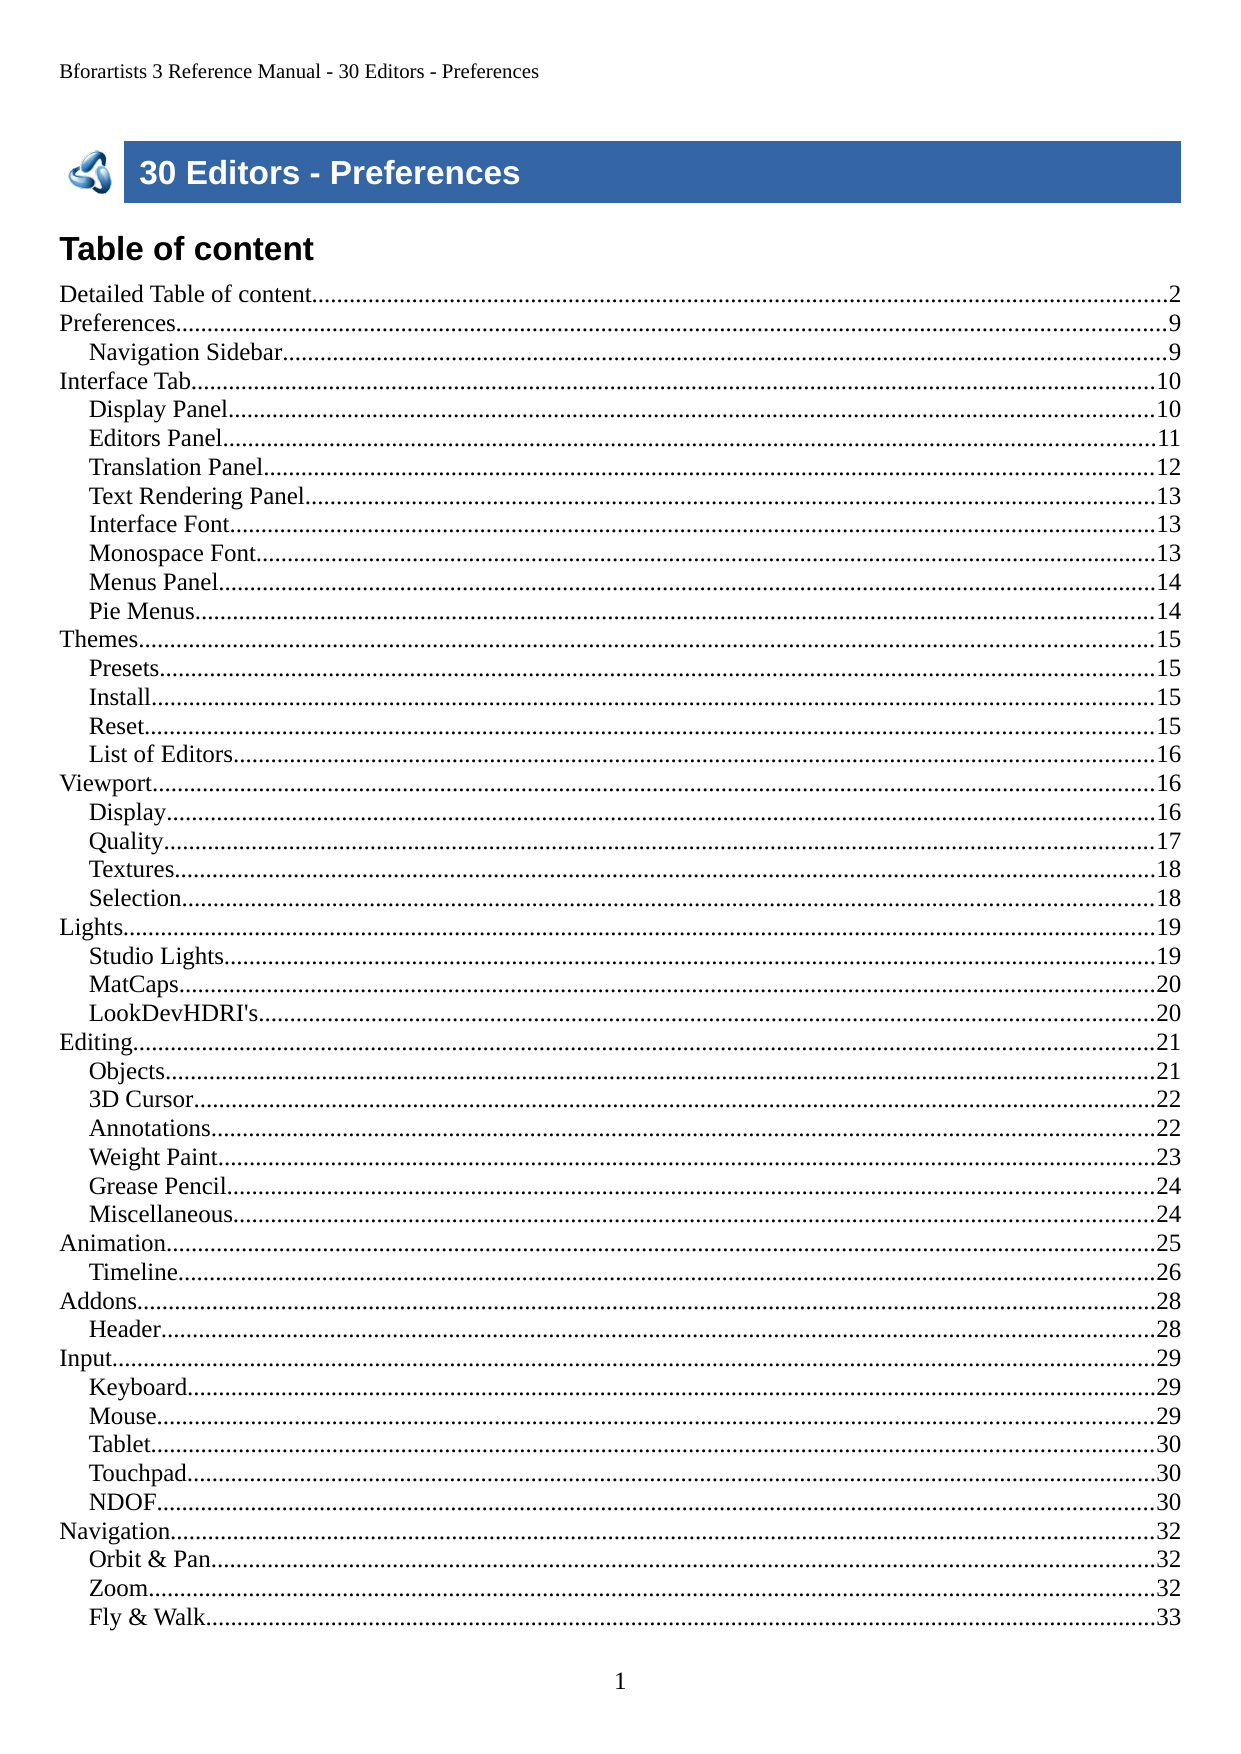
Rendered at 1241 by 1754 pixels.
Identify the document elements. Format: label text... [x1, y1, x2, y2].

text Fly & Walk 33 [88, 1602, 1181, 1631]
text Navigation Sidebar 9 [88, 337, 1181, 366]
text Detailed Table of content 2 [59, 279, 1181, 308]
text Addons 28 [59, 1286, 1181, 1314]
text List of Editors 16 [88, 739, 1181, 768]
table_header [59, 141, 124, 203]
text Tablet 30 [88, 1429, 1181, 1458]
text 3D Cursor 22 [88, 1084, 1181, 1113]
text Textures 18 [88, 854, 1181, 883]
text NDOF 30 [88, 1487, 1181, 1516]
text Studio Lights 19 [88, 941, 1181, 969]
text Reset 15 [88, 711, 1181, 739]
text Weight Paint 23 [88, 1142, 1181, 1171]
text Interface Tab 10 [59, 366, 1181, 394]
text Miscellaneous 24 [88, 1199, 1181, 1228]
text Annotations 22 [88, 1113, 1181, 1142]
text Pie Menus 14 [88, 596, 1181, 624]
text Orbit & Pan 32 [88, 1544, 1181, 1573]
text Viewport 16 [59, 768, 1181, 797]
text Interface Font 13 [88, 509, 1181, 538]
text Keyboard 29 [88, 1372, 1181, 1401]
text Menus Panel 14 [88, 567, 1181, 596]
text Input 29 [59, 1343, 1181, 1372]
subtitle Table of content [59, 228, 1181, 267]
text LookDevHDRI's 20 [88, 998, 1181, 1027]
text Editing 21 [59, 1027, 1181, 1056]
text Timeline 26 [88, 1257, 1181, 1286]
text Objects 21 [88, 1056, 1181, 1084]
text Selection 18 [88, 883, 1181, 912]
text Zoom 32 [88, 1573, 1181, 1602]
text MatCaps 20 [88, 969, 1181, 998]
text Install 15 [88, 682, 1181, 711]
text Editors Panel 11 [88, 423, 1181, 452]
text Grease Pencil 24 [88, 1171, 1181, 1199]
text Monospace Font 13 [88, 538, 1181, 567]
text Themes 15 [59, 624, 1181, 653]
text Lights 19 [59, 912, 1181, 941]
text Mouse 29 [88, 1401, 1181, 1429]
table_header 30 Editors - Preferences [124, 141, 1181, 203]
text Text Rendering Panel 13 [88, 481, 1181, 509]
text Preferences 9 [59, 308, 1181, 337]
picture [65, 147, 114, 197]
text Quality 17 [88, 826, 1181, 854]
text Presets 15 [88, 653, 1181, 682]
text Header 28 [88, 1314, 1181, 1343]
text Navigation 32 [59, 1516, 1181, 1544]
text Animation 25 [59, 1228, 1181, 1257]
text Touchpad 30 [88, 1458, 1181, 1487]
text Display 16 [88, 797, 1181, 826]
text Display Panel 10 [88, 394, 1181, 423]
text Translation Panel 12 [88, 452, 1181, 481]
